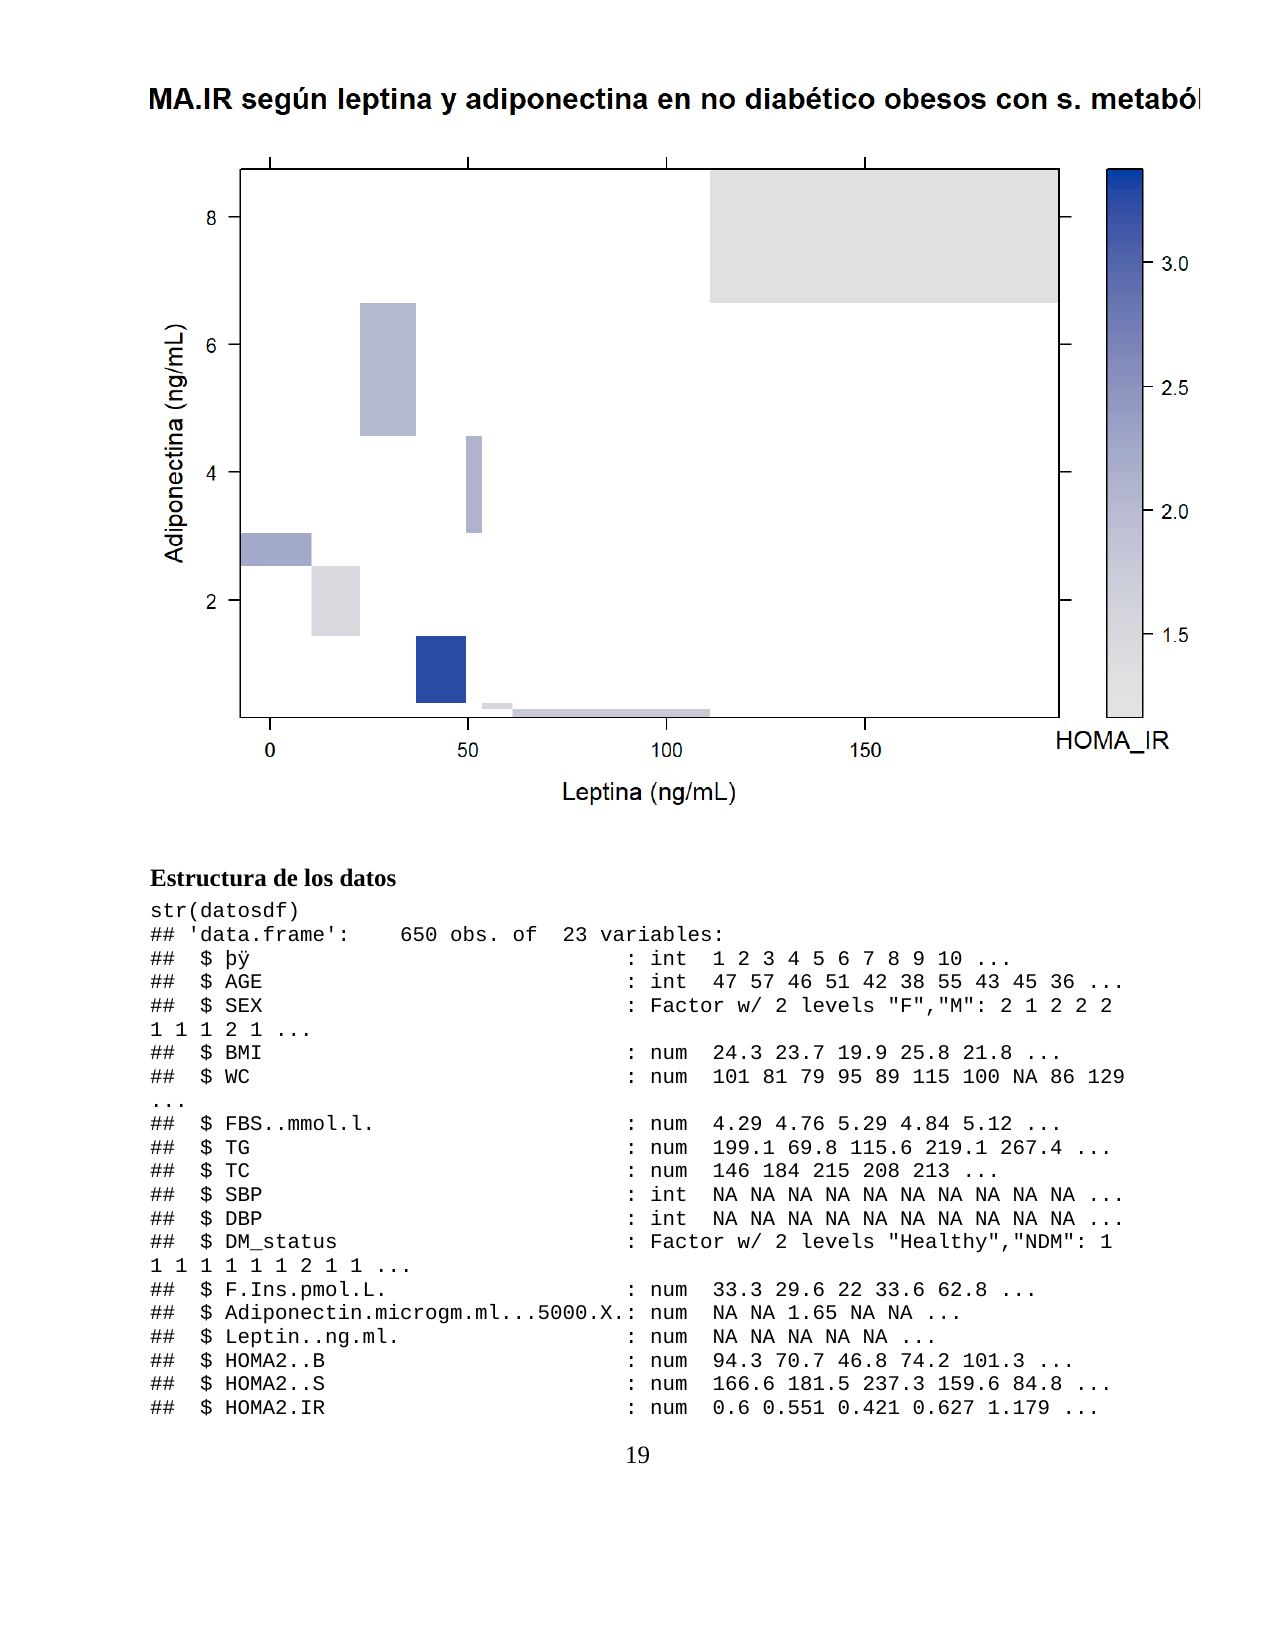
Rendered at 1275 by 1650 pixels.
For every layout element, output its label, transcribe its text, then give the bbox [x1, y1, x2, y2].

text ## $ WC : num 101 81 79 95 89 115 100 NA 86 129 ... [150, 1066, 1125, 1113]
text str(datosdf) [150, 900, 1125, 924]
text ## $ SEX : Factor w/ 2 levels "F","M": 2 1 2 2 2 1 1 1 2 1 ... [150, 995, 1125, 1042]
text ## $ F.Ins.pmol.L. : num 33.3 29.6 22 33.6 62.8 ... [150, 1279, 1125, 1302]
text ## $ BMI : num 24.3 23.7 19.9 25.8 21.8 ... [150, 1042, 1125, 1066]
text ## $ DM_status : Factor w/ 2 levels "Healthy","NDM": 1 1 1 1 1 1 1 2 1 1 ... [150, 1231, 1125, 1279]
text ## $ TG : num 199.1 69.8 115.6 219.1 267.4 ... [150, 1137, 1125, 1161]
text ## $ þÿ : int 1 2 3 4 5 6 7 8 9 10 ... [150, 948, 1125, 971]
text ## $ FBS..mmol.l. : num 4.29 4.76 5.29 4.84 5.12 ... [150, 1113, 1125, 1137]
text ## $ TC : num 146 184 215 208 213 ... [150, 1161, 1125, 1184]
text ## $ HOMA2.IR : num 0.6 0.551 0.421 0.627 1.179 ... [150, 1397, 1125, 1421]
text ## $ AGE : int 47 57 46 51 42 38 55 43 45 36 ... [150, 971, 1125, 995]
text ## 'data.frame': 650 obs. of 23 variables: [150, 924, 1125, 948]
text ## $ HOMA2..S : num 166.6 181.5 237.3 159.6 84.8 ... [150, 1373, 1125, 1397]
text ## $ SBP : int NA NA NA NA NA NA NA NA NA NA ... [150, 1184, 1125, 1208]
text ## $ DBP : int NA NA NA NA NA NA NA NA NA NA ... [150, 1208, 1125, 1231]
text ## $ HOMA2..B : num 94.3 70.7 46.8 74.2 101.3 ... [150, 1350, 1125, 1373]
text Estructura de los datos [150, 863, 1125, 891]
text ## $ Adiponectin.microgm.ml...5000.X.: num NA NA 1.65 NA NA ... [150, 1302, 1125, 1326]
text ## $ Leptin..ng.ml. : num NA NA NA NA NA ... [150, 1326, 1125, 1350]
